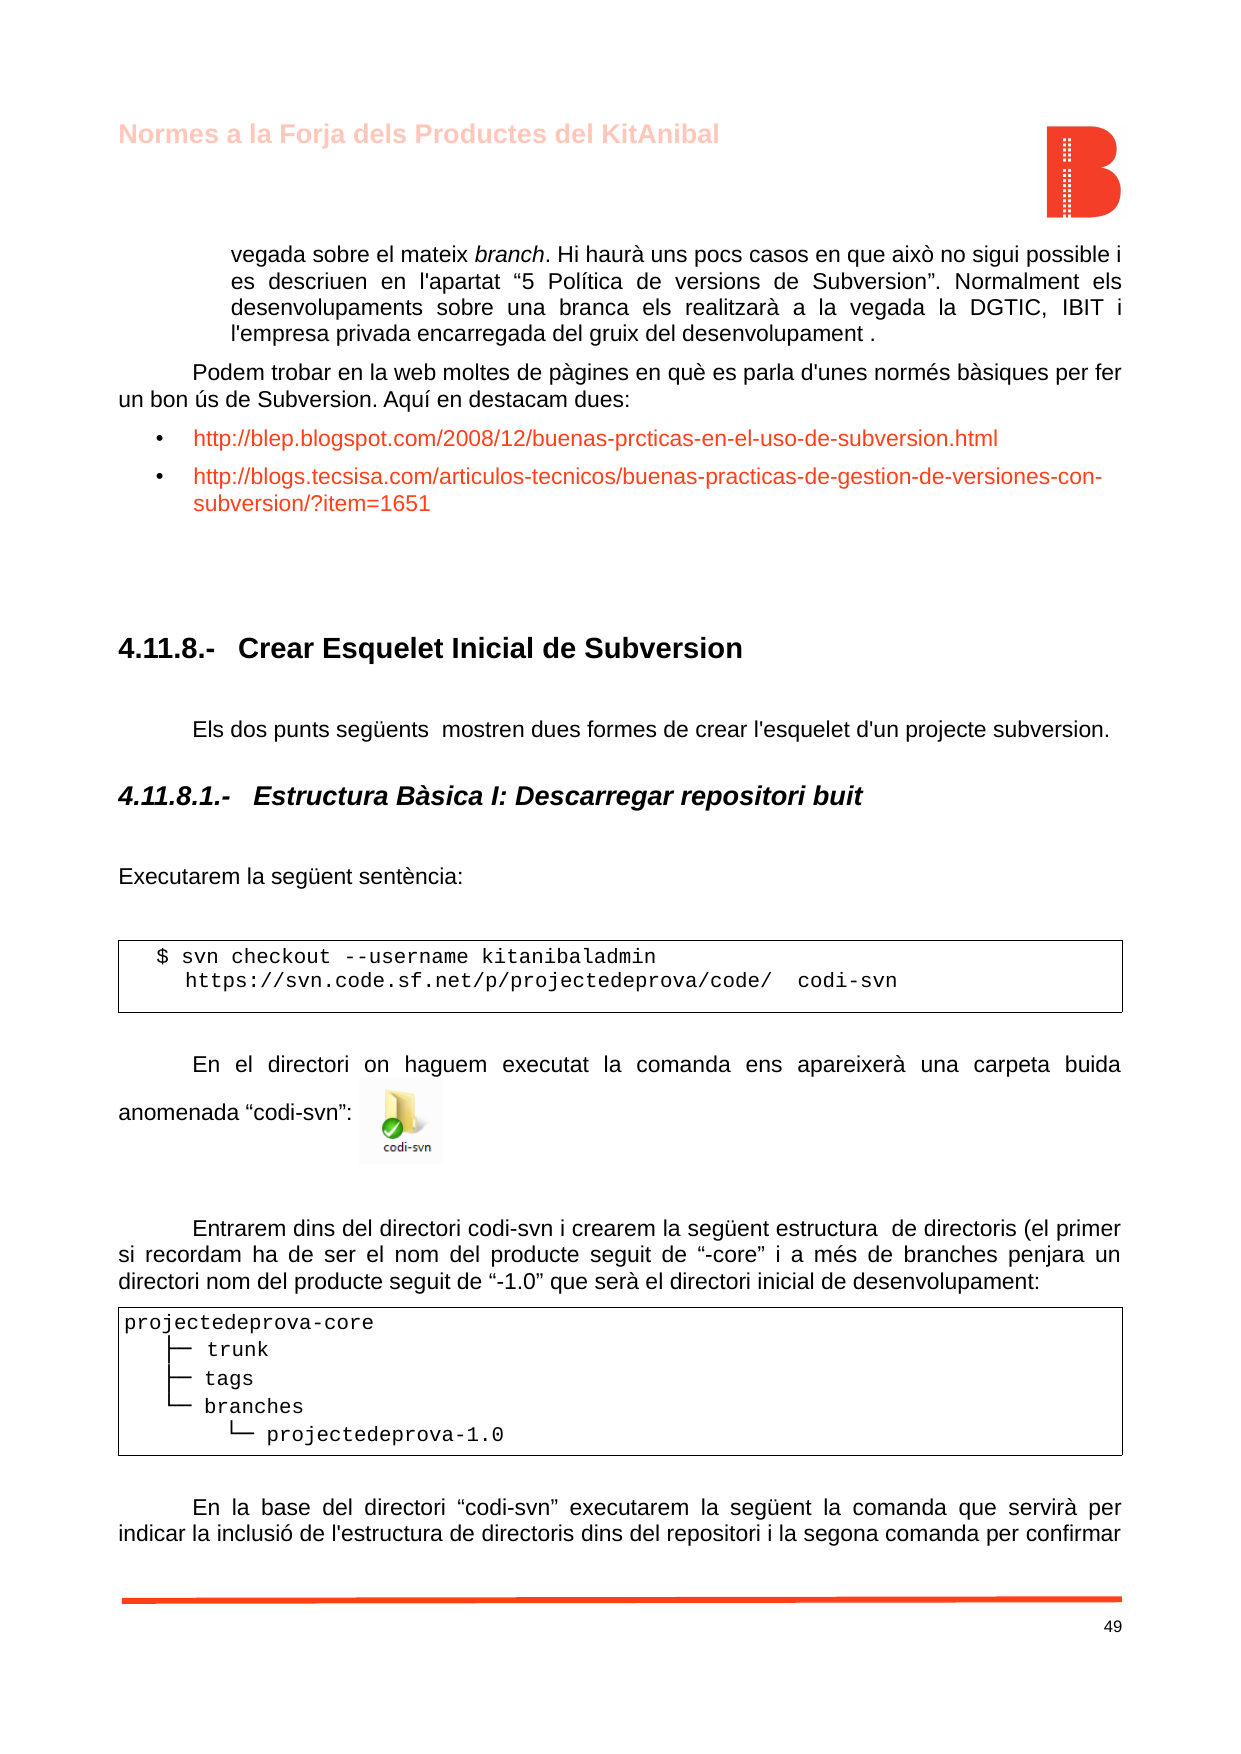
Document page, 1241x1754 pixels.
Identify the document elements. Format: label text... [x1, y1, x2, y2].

text En el directori on haguem executat la comanda ens apareixerà una carpeta buida anomenada “codi-svn”: [118, 1051, 1122, 1164]
list http://blogs.tecsisa.com/articulos-tecnicos/buenas-practicas-de-gestion-de-versiones-con-subversion/?item=1651 [156, 463, 1122, 516]
text Podem trobar en la web moltes de pàgines en què es parla d'unes normés bàsiques per fer un bon ús de Subversion. Aquí en destacam dues: [118, 359, 1122, 412]
subtitle Estructura Bàsica I: Descarregar repositori buit [118, 780, 1122, 811]
picture [1036, 124, 1130, 221]
text Entrarem dins del directori codi-svn i crearem la següent estructura de directoris (el primer si recordam ha de ser el nom del producte seguit de “-core” i a més de branches penjara un directori nom del producte seguit de “-1.0” que serà el directori inicial de desenvolupament: [118, 1215, 1122, 1294]
list http://blep.blogspot.com/2008/12/buenas-prcticas-en-el-uso-de-subversion.html [156, 424, 1122, 451]
text En la base del directori “codi-svn” executarem la següent la comanda que servirà per indicar la inclusió de l'estructura de directoris dins del repositori i la segona comanda per confirmar [118, 1494, 1122, 1547]
table_header $ svn checkout --username kitanibaladmin https://svn.code.sf.net/p/projectedeprova/code/ codi-svn [119, 941, 1122, 1012]
list vegada sobre el mateix branch. Hi haurà uns pocs casos en que això no sigui possible i es descriuen en l'apartat “5 Política de versions de Subversion”. Normalment els desenvolupaments sobre una branca els realitzarà a la vegada la DGTIC, IBIT i l'empresa privada encarregada del gruix del desenvolupament . [193, 241, 1122, 347]
table_header projectedeprova-core ├─ trunk ├─ tags └─ branches └─ projectedeprova-1.0 [119, 1308, 1122, 1455]
text Els dos punts següents mostren dues formes de crear l'esquelet d'un projecte subversion. [118, 716, 1122, 742]
text Executarem la següent sentència: [118, 863, 1122, 889]
subtitle Crear Esquelet Inicial de Subversion [118, 631, 1122, 665]
picture [358, 1077, 444, 1164]
